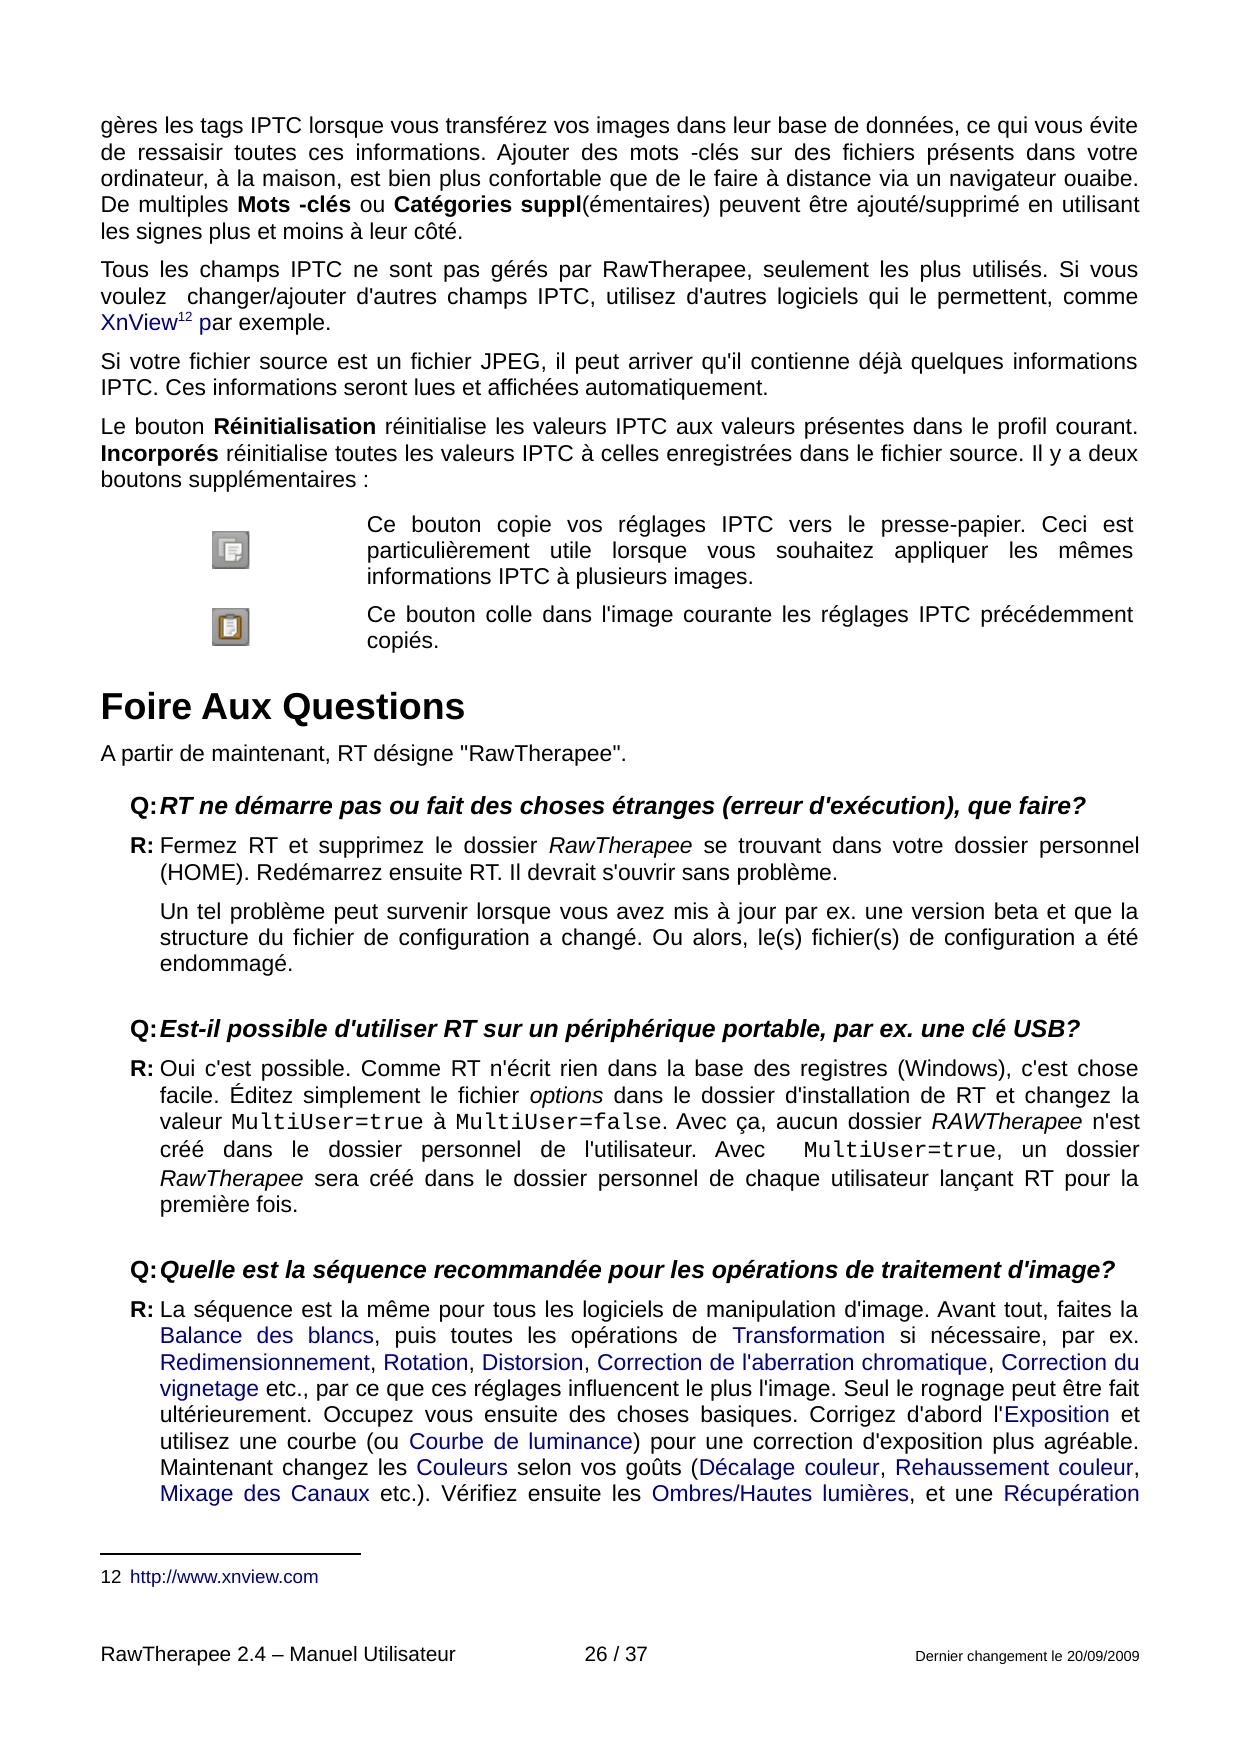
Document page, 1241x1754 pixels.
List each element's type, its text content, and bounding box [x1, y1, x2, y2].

subtitle Foire Aux Questions [100, 684, 1140, 728]
picture [212, 531, 250, 569]
picture [212, 608, 250, 646]
text R: La séquence est la même pour tous les logiciels de manipulation d'image. Avant tout, faites la Balance des blancs, puis toutes les opérations de Transformation si nécessaire, par ex. Redimensionnement, Rotation, Distorsion, Correction de l'aberration chromatique, Correction du vignetage etc., par ce que ces réglages influencent le plus l'image. Seul le rognage peut être fait ultérieurement. Occupez vous ensuite des choses basiques. Corrigez d'abord l'Exposition et utilisez une courbe (ou Courbe de luminance) pour une correction d'exposition plus agréable. Maintenant changez les Couleurs selon vos goûts (Décalage couleur, Rehaussement couleur, Mixage des Canaux etc.). Vérifiez ensuite les Ombres/Hautes lumières, et une Récupération [130, 1296, 1140, 1507]
text R: Fermez RT et supprimez le dossier RawTherapee se trouvant dans votre dossier personnel (HOME). Redémarrez ensuite RT. Il devrait s'ouvrir sans problème. [130, 832, 1140, 885]
text Le bouton Réinitialisation réinitialise les valeurs IPTC aux valeurs présentes dans le profil courant. Incorporés réinitialise toutes les valeurs IPTC à celles enregistrées dans le fichier source. Il y a deux boutons supplémentaires : [100, 413, 1140, 492]
subtitle Q: RT ne démarre pas ou fait des choses étranges (erreur d'exécution), que faire? [130, 791, 1140, 820]
text Un tel problème peut survenir lorsque vous avez mis à jour par ex. une version beta et que la structure du fichier de configuration a changé. Ou alors, le(s) fichier(s) de configuration a été endommagé. [130, 898, 1140, 977]
text Tous les champs IPTC ne sont pas gérés par RawTherapee, seulement les plus utilisés. Si vous voulez changer/ajouter d'autres champs IPTC, utilisez d'autres logiciels qui le permettent, comme XnView par exemple. [100, 256, 1140, 336]
table_cell [100, 595, 361, 659]
table_header Ce bouton copie vos réglages IPTC vers le presse-papier. Ceci est particulièrement utile lorsque vous souhaitez appliquer les mêmes informations IPTC à plusieurs images. [361, 505, 1140, 595]
subtitle Q: Est-il possible d'utiliser RT sur un périphérique portable, par ex. une clé USB? [130, 1014, 1140, 1043]
table_cell Ce bouton colle dans l'image courante les réglages IPTC précédemment copiés. [361, 595, 1140, 659]
text gères les tags IPTC lorsque vous transférez vos images dans leur base de données, ce qui vous évite de ressaisir toutes ces informations. Ajouter des mots -clés sur des fichiers présents dans votre ordinateur, à la maison, est bien plus confortable que de le faire à distance via un navigateur ouaibe. De multiples Mots -clés ou Catégories suppl(émentaires) peuvent être ajouté/supprimé en utilisant les signes plus et moins à leur côté. [100, 112, 1140, 244]
text R: Oui c'est possible. Comme RT n'écrit rien dans la base des registres (Windows), c'est chose facile. Éditez simplement le fichier options dans le dossier d'installation de RT et changez la valeur MultiUser=true à MultiUser=false. Avec ça, aucun dossier RAWTherapee n'est créé dans le dossier personnel de l'utilisateur. Avec MultiUser=true, un dossier RawTherapee sera créé dans le dossier personnel de chaque utilisateur lançant RT pour la première fois. [130, 1055, 1140, 1217]
text http://www.xnview.com [100, 1566, 1140, 1588]
subtitle Q: Quelle est la séquence recommandée pour les opérations de traitement d'image? [130, 1255, 1140, 1283]
text Si votre fichier source est un fichier JPEG, il peut arriver qu'il contienne déjà quelques informations IPTC. Ces informations seront lues et affichées automatiquement. [100, 348, 1140, 401]
text A partir de maintenant, RT désigne "RawTherapee". [100, 740, 1140, 766]
table_header [100, 505, 361, 595]
